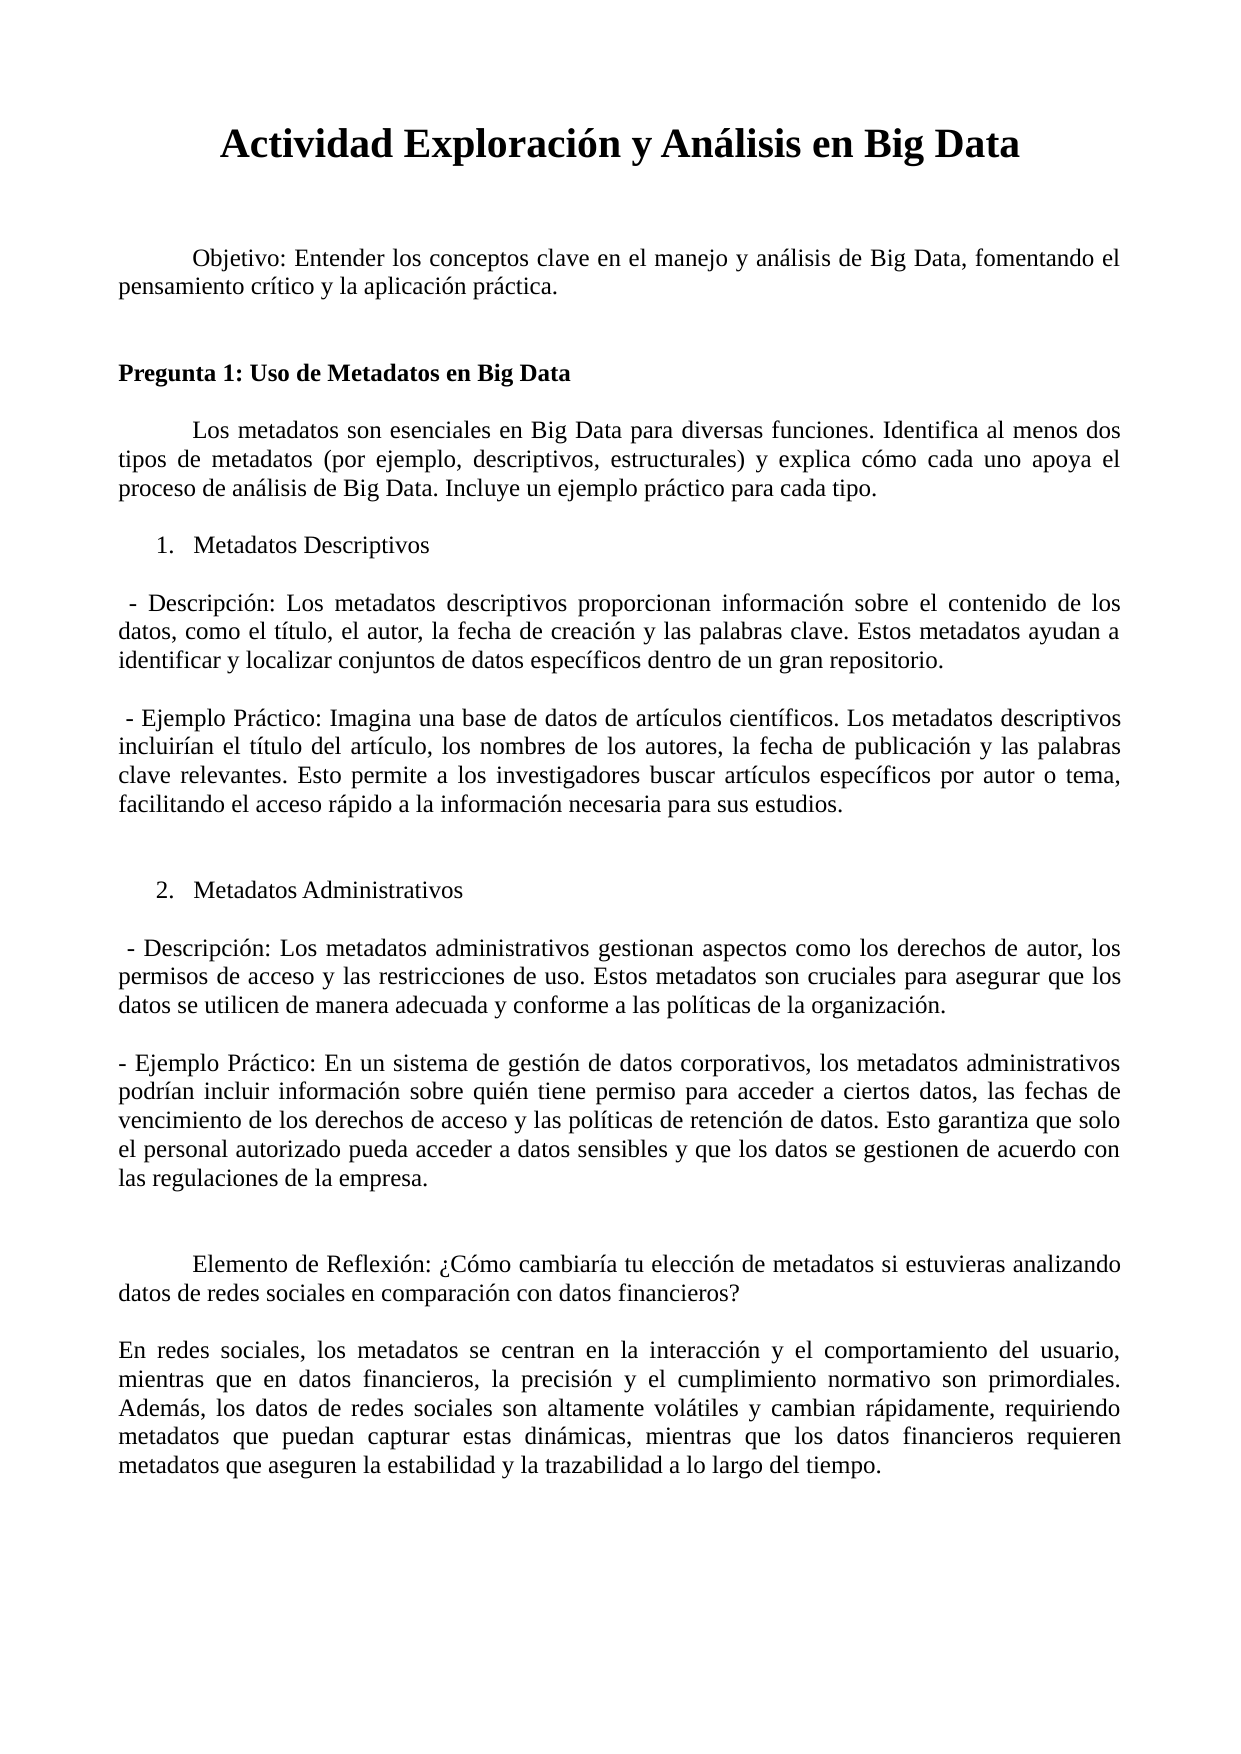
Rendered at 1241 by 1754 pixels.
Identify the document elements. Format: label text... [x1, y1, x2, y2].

text - Ejemplo Práctico: En un sistema de gestión de datos corporativos, los metadatos administrativos podrían incluir información sobre quién tiene permiso para acceder a ciertos datos, las fechas de vencimiento de los derechos de acceso y las políticas de retención de datos. Esto garantiza que solo el personal autorizado pueda acceder a datos sensibles y que los datos se gestionen de acuerdo con las regulaciones de la empresa. [118, 1048, 1122, 1191]
text Actividad Exploración y Análisis en Big Data [118, 118, 1122, 166]
text Los metadatos son esenciales en Big Data para diversas funciones. Identifica al menos dos tipos de metadatos (por ejemplo, descriptivos, estructurales) y explica cómo cada uno apoya el proceso de análisis de Big Data. Incluye un ejemplo práctico para cada tipo. [118, 415, 1122, 501]
text Objetivo: Entender los conceptos clave en el manejo y análisis de Big Data, fomentando el pensamiento crítico y la aplicación práctica. [118, 243, 1122, 300]
text - Descripción: Los metadatos administrativos gestionan aspectos como los derechos de autor, los permisos de acceso y las restricciones de uso. Estos metadatos son cruciales para asegurar que los datos se utilicen de manera adecuada y conforme a las políticas de la organización. [118, 933, 1122, 1019]
text - Descripción: Los metadatos descriptivos proporcionan información sobre el contenido de los datos, como el título, el autor, la fecha de creación y las palabras clave. Estos metadatos ayudan a identificar y localizar conjuntos de datos específicos dentro de un gran repositorio. [118, 588, 1122, 674]
text - Ejemplo Práctico: Imagina una base de datos de artículos científicos. Los metadatos descriptivos incluirían el título del artículo, los nombres de los autores, la fecha de publicación y las palabras clave relevantes. Esto permite a los investigadores buscar artículos específicos por autor o tema, facilitando el acceso rápido a la información necesaria para sus estudios. [118, 703, 1122, 818]
text Elemento de Reflexión: ¿Cómo cambiaría tu elección de metadatos si estuvieras analizando datos de redes sociales en comparación con datos financieros? [118, 1249, 1122, 1306]
list Metadatos Administrativos [156, 875, 1122, 904]
list Metadatos Descriptivos [156, 530, 1122, 559]
text En redes sociales, los metadatos se centran en la interacción y el comportamiento del usuario, mientras que en datos financieros, la precisión y el cumplimiento normativo son primordiales. Además, los datos de redes sociales son altamente volátiles y cambian rápidamente, requiriendo metadatos que puedan capturar estas dinámicas, mientras que los datos financieros requieren metadatos que aseguren la estabilidad y la trazabilidad a lo largo del tiempo. [118, 1335, 1122, 1479]
text Pregunta 1: Uso de Metadatos en Big Data [118, 358, 1122, 386]
